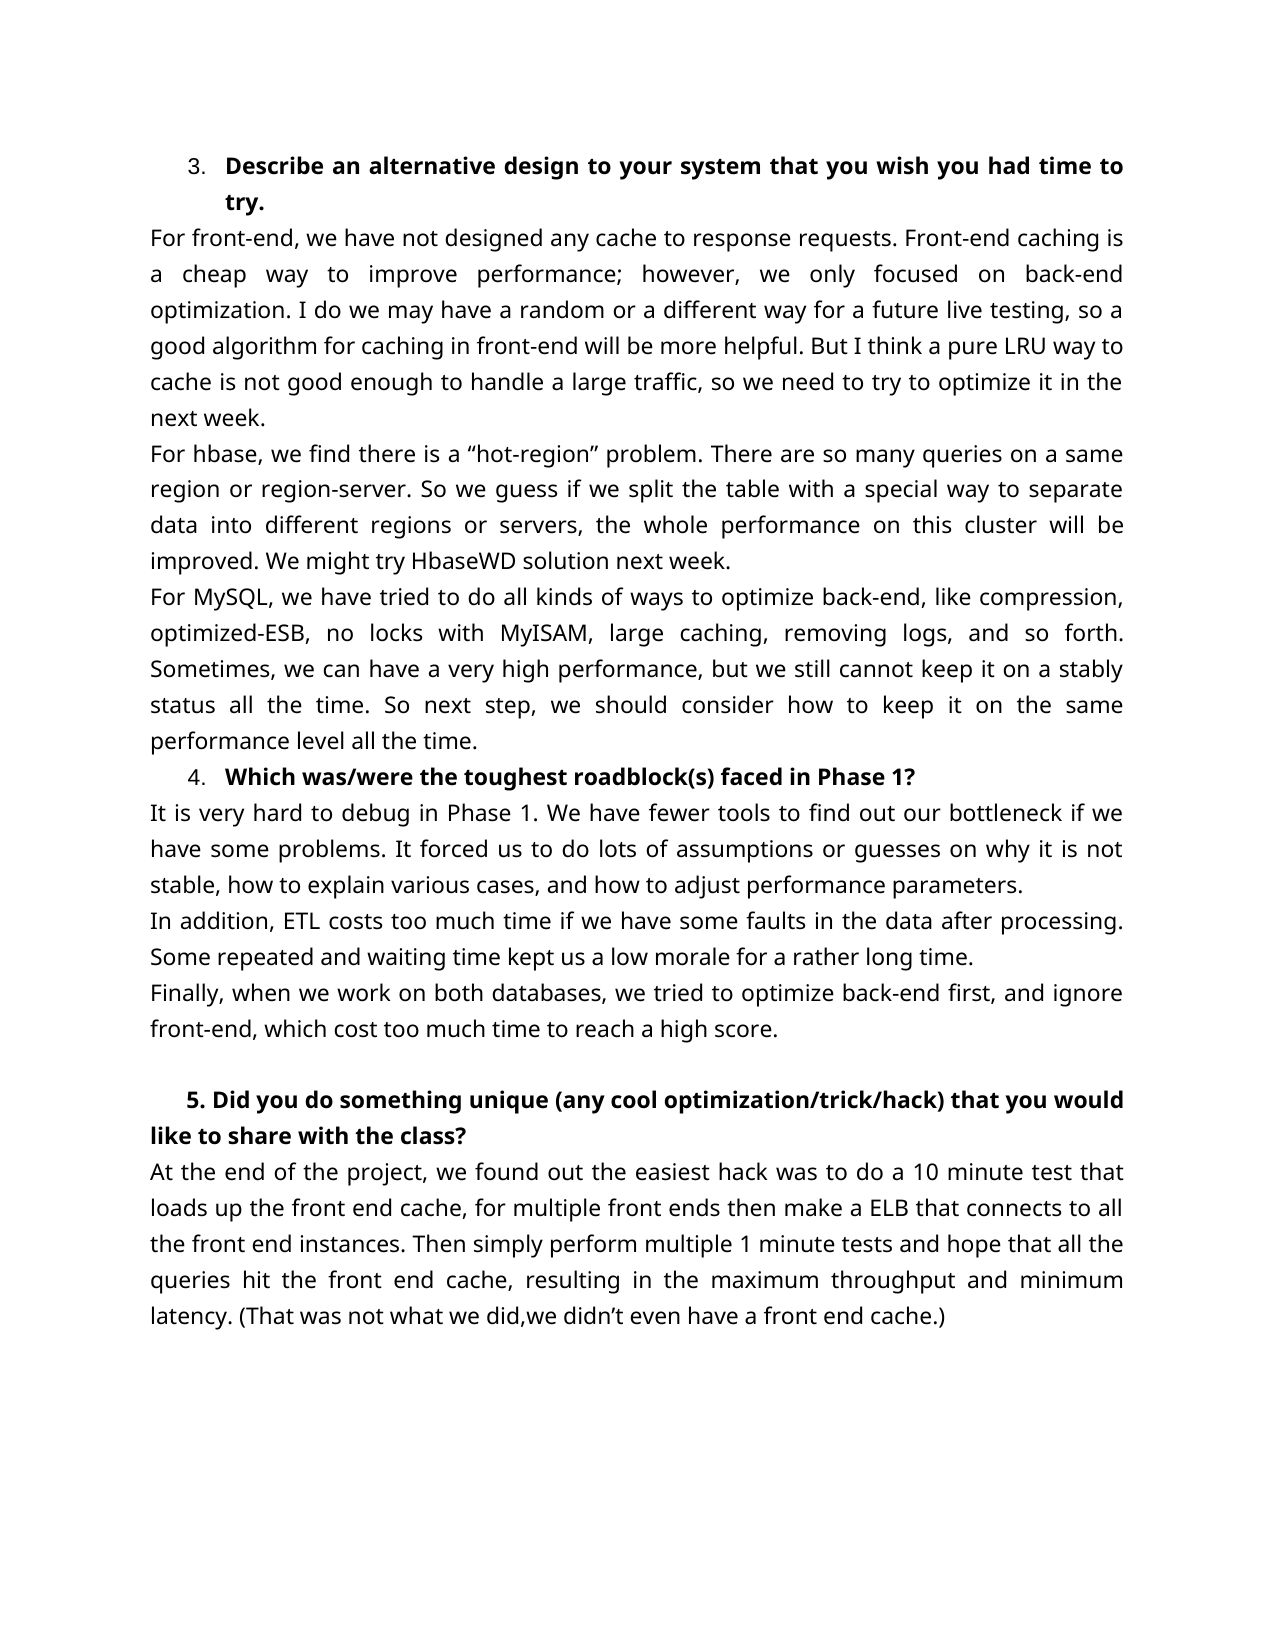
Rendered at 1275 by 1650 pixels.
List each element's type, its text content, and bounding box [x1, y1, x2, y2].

list Describe an alternative design to your system that you wish you had time to try. [187, 150, 1125, 217]
text At the end of the project, we found out the easiest hack was to do a 10 minute test that loads up the front end cache, for multiple front ends then make a ELB that connects to all the front end instances. Then simply perform multiple 1 minute tests and hope that all the queries hit the front end cache, resulting in the maximum throughput and minimum latency. (That was not what we did,we didn’t even have a front end cache.) [150, 1156, 1125, 1331]
text It is very hard to debug in Phase 1. We have fewer tools to find out our bottleneck if we have some problems. It forced us to do lots of assumptions or guesses on why it is not stable, how to explain various cases, and how to adjust performance parameters. [150, 797, 1125, 900]
list Which was/were the toughest roadblock(s) faced in Phase 1? [187, 761, 1125, 792]
text In addition, ETL costs too much time if we have some faults in the data after processing. Some repeated and waiting time kept us a low morale for a rather long time. [150, 905, 1125, 972]
text For front-end, we have not designed any cache to response requests. Front-end caching is a cheap way to improve performance; however, we only focused on back-end optimization. I do we may have a random or a different way for a future live testing, so a good algorithm for caching in front-end will be more helpful. But I think a pure LRU way to cache is not good enough to handle a large traffic, so we need to try to optimize it in the next week. [150, 222, 1125, 433]
text Finally, when we work on both databases, we tried to optimize back-end first, and ignore front-end, which cost too much time to reach a high score. [150, 977, 1125, 1044]
text 5. Did you do something unique (any cool optimization/trick/hack) that you would like to share with the class? [150, 1084, 1125, 1152]
text For MySQL, we have tried to do all kinds of ways to optimize back-end, like compression, optimized-ESB, no locks with MyISAM, large caching, removing logs, and so forth. Sometimes, we can have a very high performance, but we still cannot keep it on a stably status all the time. So next step, we should consider how to keep it on the same performance level all the time. [150, 581, 1125, 756]
text For hbase, we find there is a “hot-region” problem. There are so many queries on a same region or region-server. So we guess if we split the table with a special way to separate data into different regions or servers, the whole performance on this cluster will be improved. We might try HbaseWD solution next week. [150, 437, 1125, 577]
